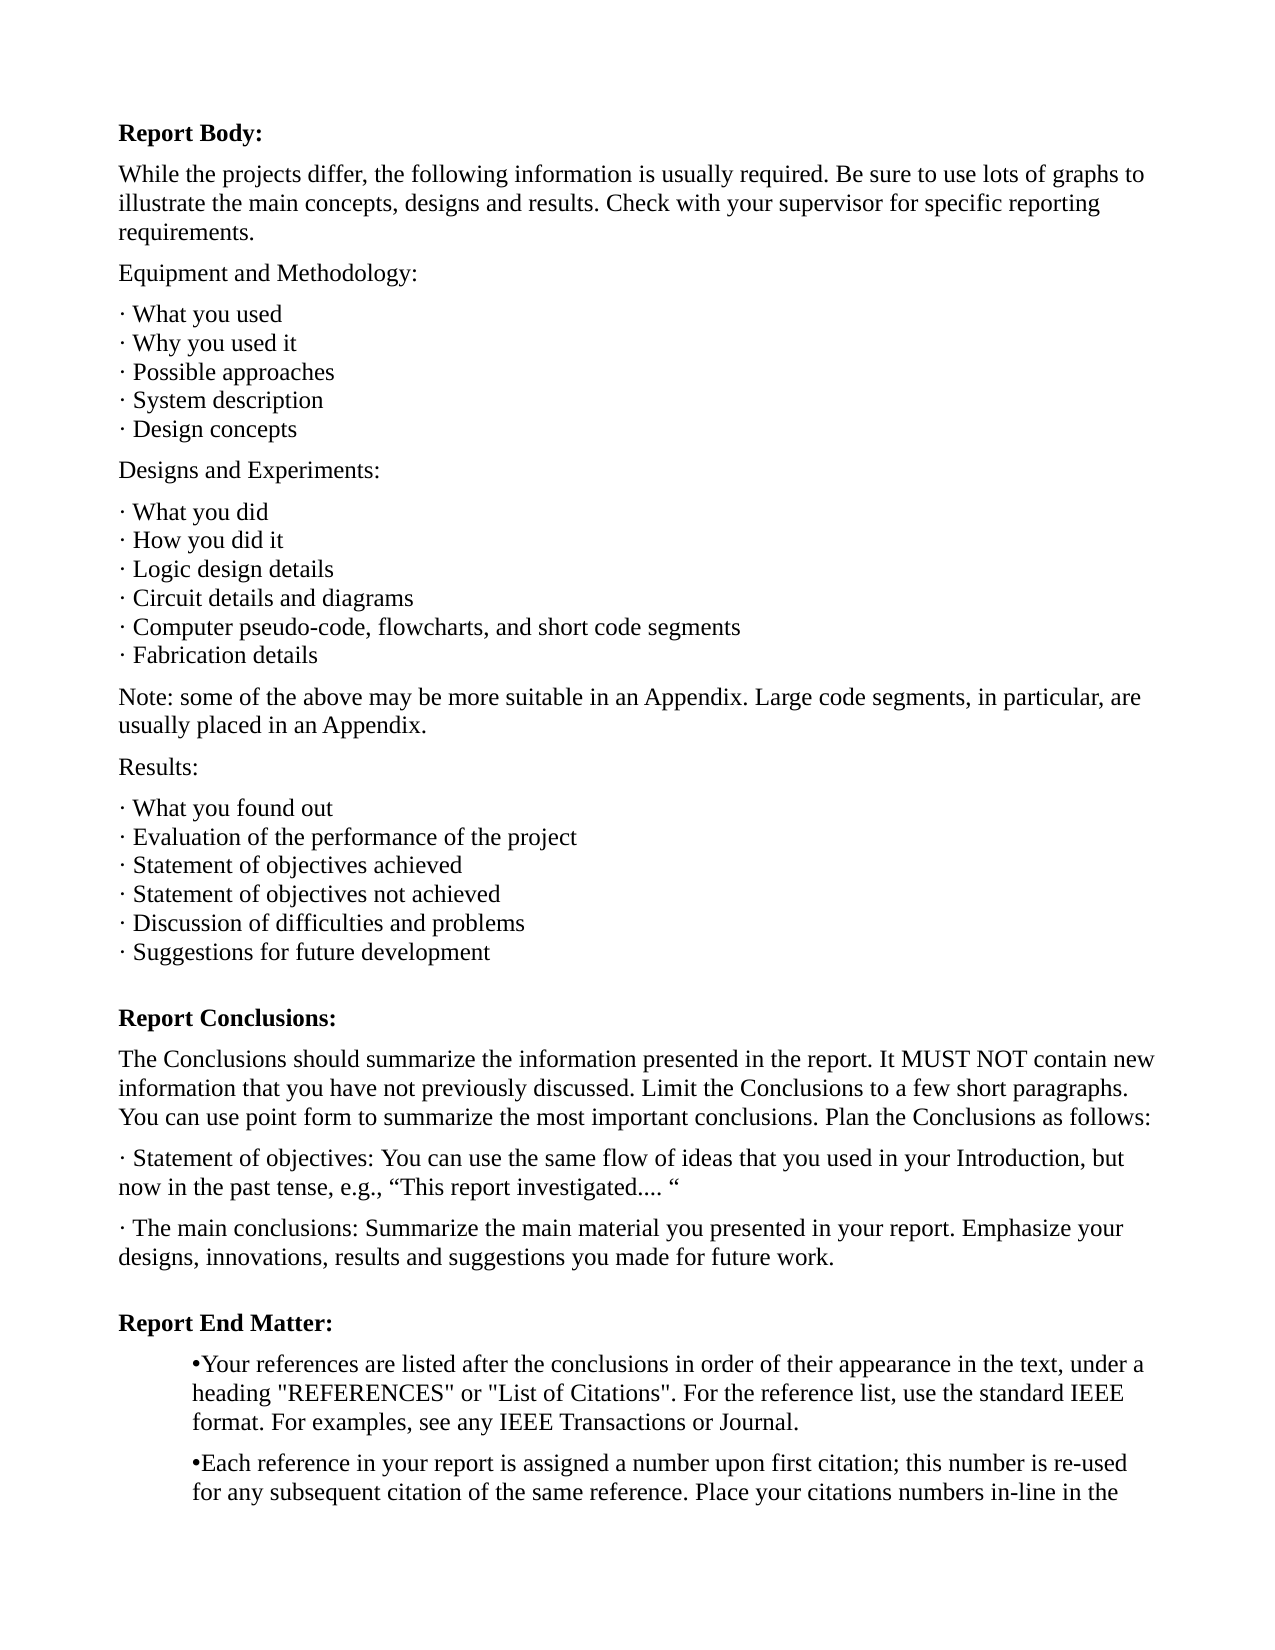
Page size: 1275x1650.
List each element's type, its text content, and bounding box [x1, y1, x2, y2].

text Designs and Experiments: [118, 456, 1157, 484]
subtitle Report Conclusions: [118, 1003, 1157, 1032]
text · What you found out · Evaluation of the performance of the project · Statement of objectives achieved · Statement of objectives not achieved · Discussion of difficulties and problems · Suggestions for future development [118, 793, 1157, 966]
text · What you did · How you did it · Logic design details · Circuit details and diagrams · Computer pseudo-code, flowcharts, and short code segments · Fabrication details [118, 497, 1157, 669]
list Each reference in your report is assigned a number upon first citation; this number is re-used for any subsequent citation of the same reference. Place your citations numbers in-line in the [118, 1448, 1157, 1506]
text · Statement of objectives: You can use the same flow of ideas that you used in your Introduction, but now in the past tense, e.g., “This report investigated.... “ [118, 1143, 1157, 1201]
text · The main conclusions: Summarize the main material you presented in your report. Emphasize your designs, innovations, results and suggestions you made for future work. [118, 1213, 1157, 1271]
text The Conclusions should summarize the information presented in the report. It MUST NOT contain new information that you have not previously discussed. Limit the Conclusions to a few short paragraphs. You can use point form to summarize the most important conclusions. Plan the Conclusions as follows: [118, 1044, 1157, 1131]
text While the projects differ, the following information is usually required. Be sure to use lots of graphs to illustrate the main concepts, designs and results. Check with your supervisor for specific reporting requirements. [118, 159, 1157, 246]
list Your references are listed after the conclusions in order of their appearance in the text, under a heading "REFERENCES" or "List of Citations". For the reference list, use the standard IEEE format. For examples, see any IEEE Transactions or Journal. [118, 1349, 1157, 1436]
text Note: some of the above may be more suitable in an Appendix. Large code segments, in particular, are usually placed in an Appendix. [118, 682, 1157, 739]
text Equipment and Methodology: [118, 258, 1157, 287]
subtitle Report Body: [118, 118, 1157, 147]
text · What you used · Why you used it · Possible approaches · System description · Design concepts [118, 299, 1157, 443]
subtitle Report End Matter: [118, 1308, 1157, 1337]
text Results: [118, 752, 1157, 781]
